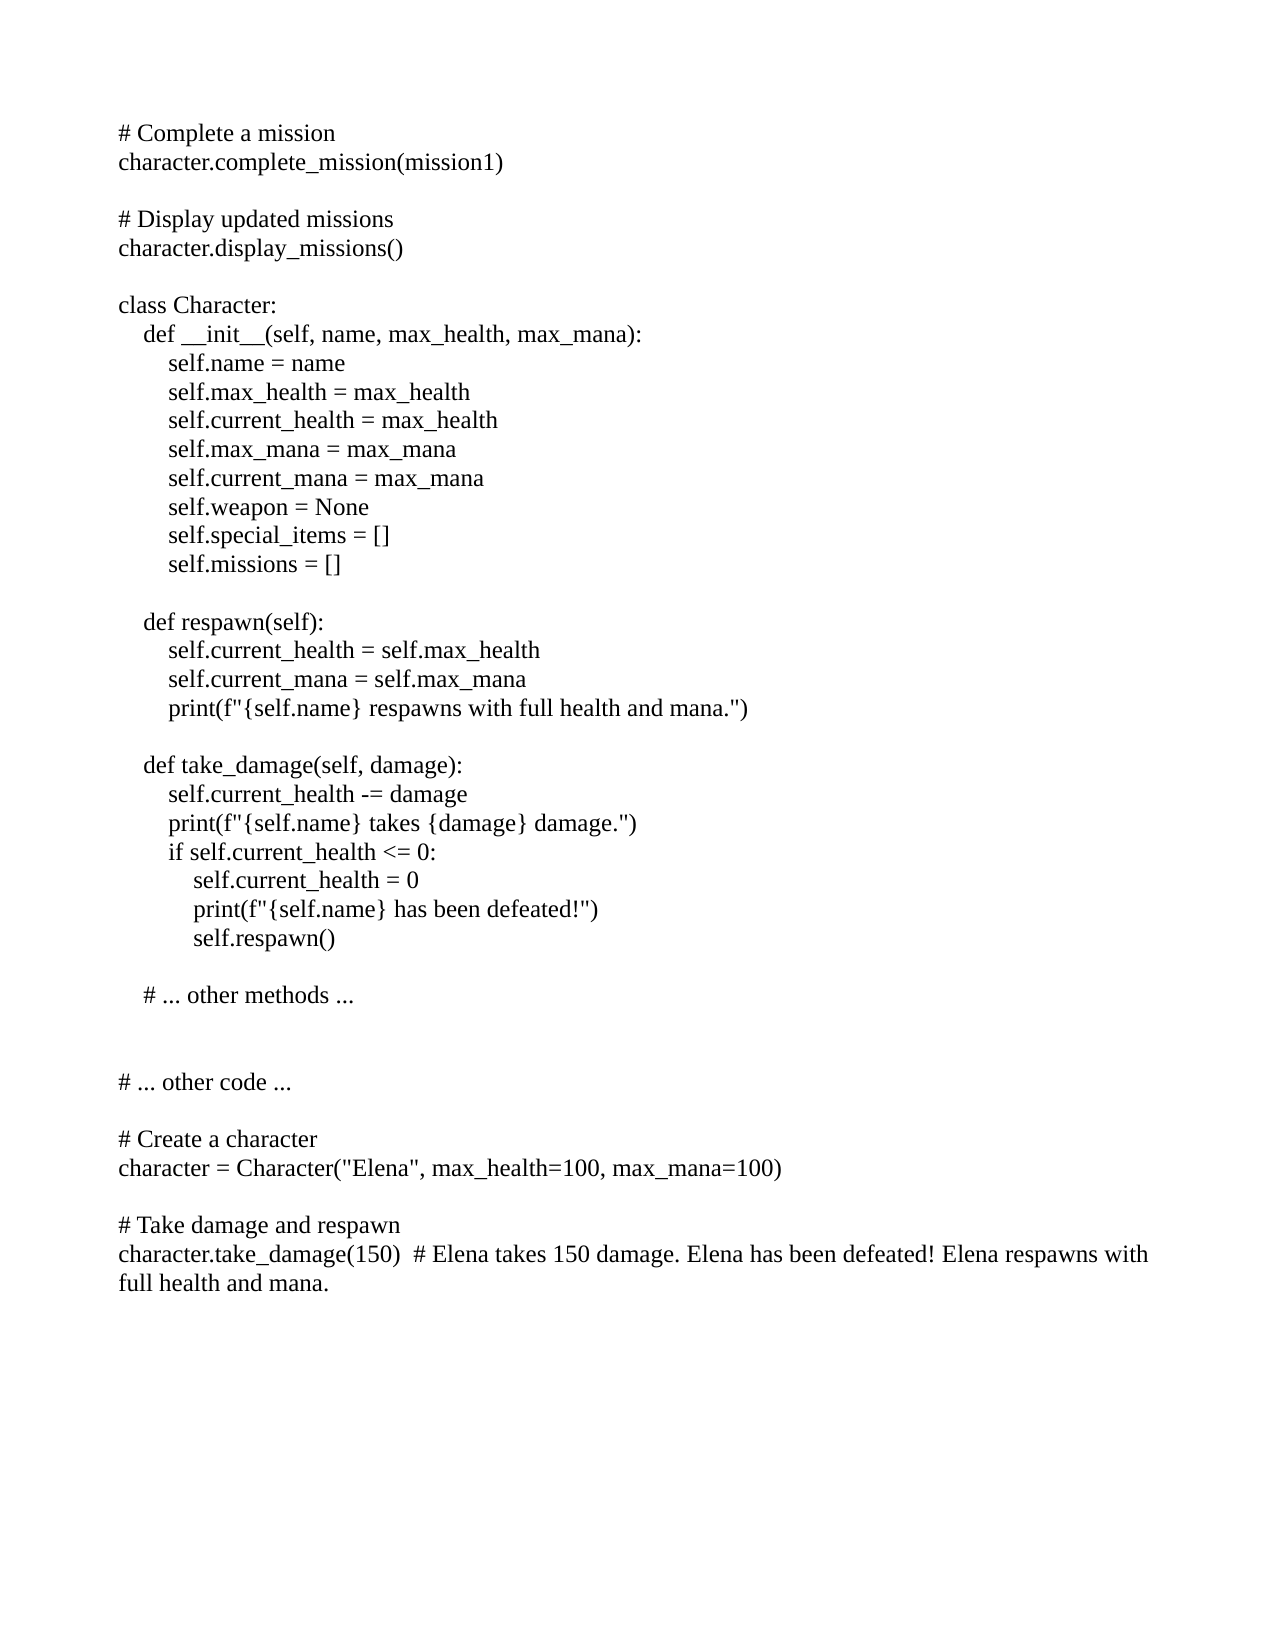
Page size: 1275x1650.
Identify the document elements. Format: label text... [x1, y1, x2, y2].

text self.special_items = [] [118, 521, 1157, 549]
text self.missions = [] [118, 549, 1157, 578]
text def take_damage(self, damage): [118, 751, 1157, 779]
text character.display_missions() [118, 233, 1157, 262]
text print(f"{self.name} takes {damage} damage.") [118, 808, 1157, 837]
text character.complete_mission(mission1) [118, 147, 1157, 176]
text self.max_mana = max_mana [118, 434, 1157, 463]
text self.current_mana = self.max_mana [118, 664, 1157, 693]
text character.take_damage(150) # Elena takes 150 damage. Elena has been defeated! Elena respawns with full health and mana. [118, 1239, 1157, 1297]
text # Display updated missions [118, 204, 1157, 233]
text # Create a character [118, 1124, 1157, 1153]
text self.max_health = max_health [118, 377, 1157, 406]
text print(f"{self.name} has been defeated!") [118, 894, 1157, 923]
text print(f"{self.name} respawns with full health and mana.") [118, 693, 1157, 722]
text self.current_health = 0 [118, 866, 1157, 894]
text def respawn(self): [118, 607, 1157, 636]
text self.current_mana = max_mana [118, 463, 1157, 492]
text self.weapon = None [118, 492, 1157, 521]
text self.name = name [118, 348, 1157, 377]
text # Complete a mission [118, 118, 1157, 147]
text # Take damage and respawn [118, 1211, 1157, 1239]
text self.current_health -= damage [118, 779, 1157, 808]
text self.current_health = self.max_health [118, 636, 1157, 664]
text character = Character("Elena", max_health=100, max_mana=100) [118, 1153, 1157, 1182]
text class Character: [118, 291, 1157, 319]
text if self.current_health <= 0: [118, 837, 1157, 866]
text self.current_health = max_health [118, 406, 1157, 434]
text # ... other code ... [118, 1067, 1157, 1096]
text self.respawn() [118, 923, 1157, 952]
text def __init__(self, name, max_health, max_mana): [118, 319, 1157, 348]
text # ... other methods ... [118, 981, 1157, 1009]
